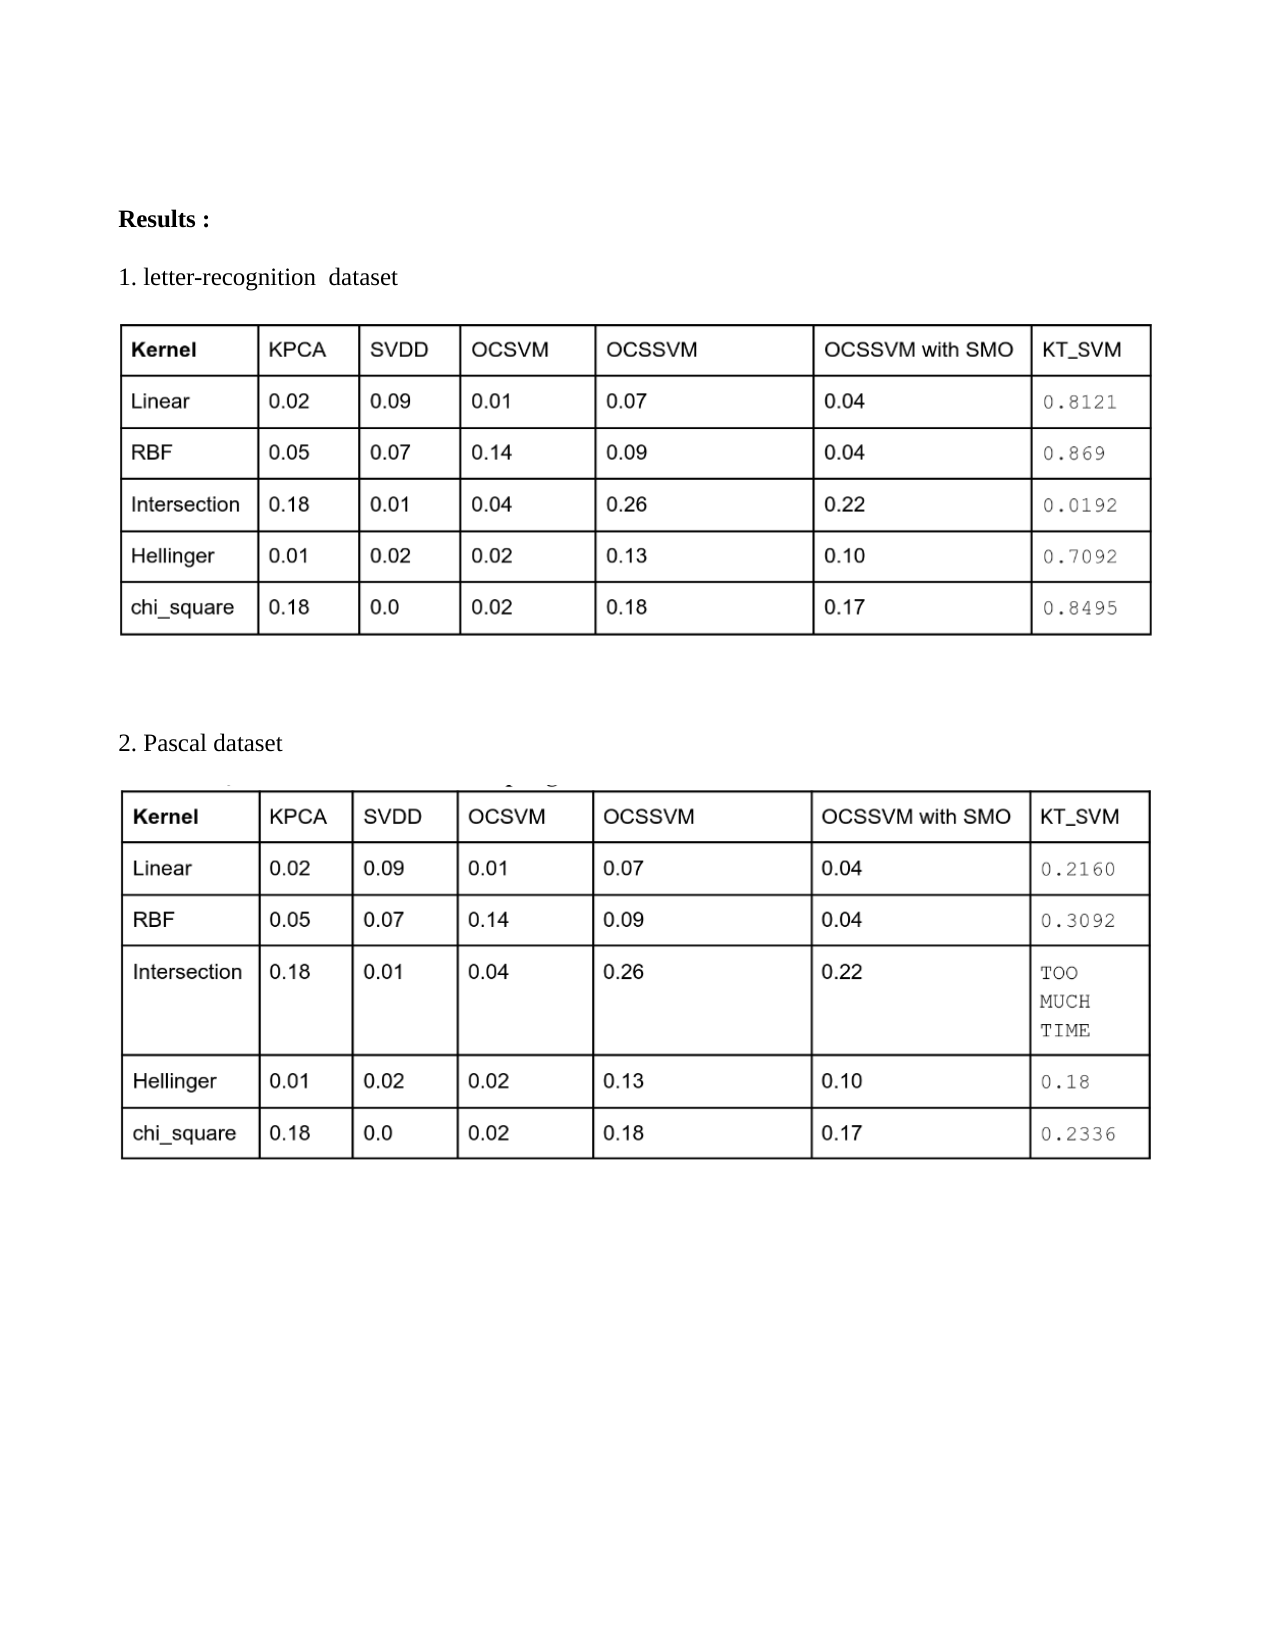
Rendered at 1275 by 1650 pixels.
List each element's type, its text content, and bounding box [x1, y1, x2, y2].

picture [118, 319, 1157, 642]
picture [118, 785, 1157, 1164]
text 2. Pascal dataset [118, 728, 1157, 757]
text 1. letter-recognition dataset [118, 262, 1157, 291]
text Results : [118, 204, 1157, 233]
